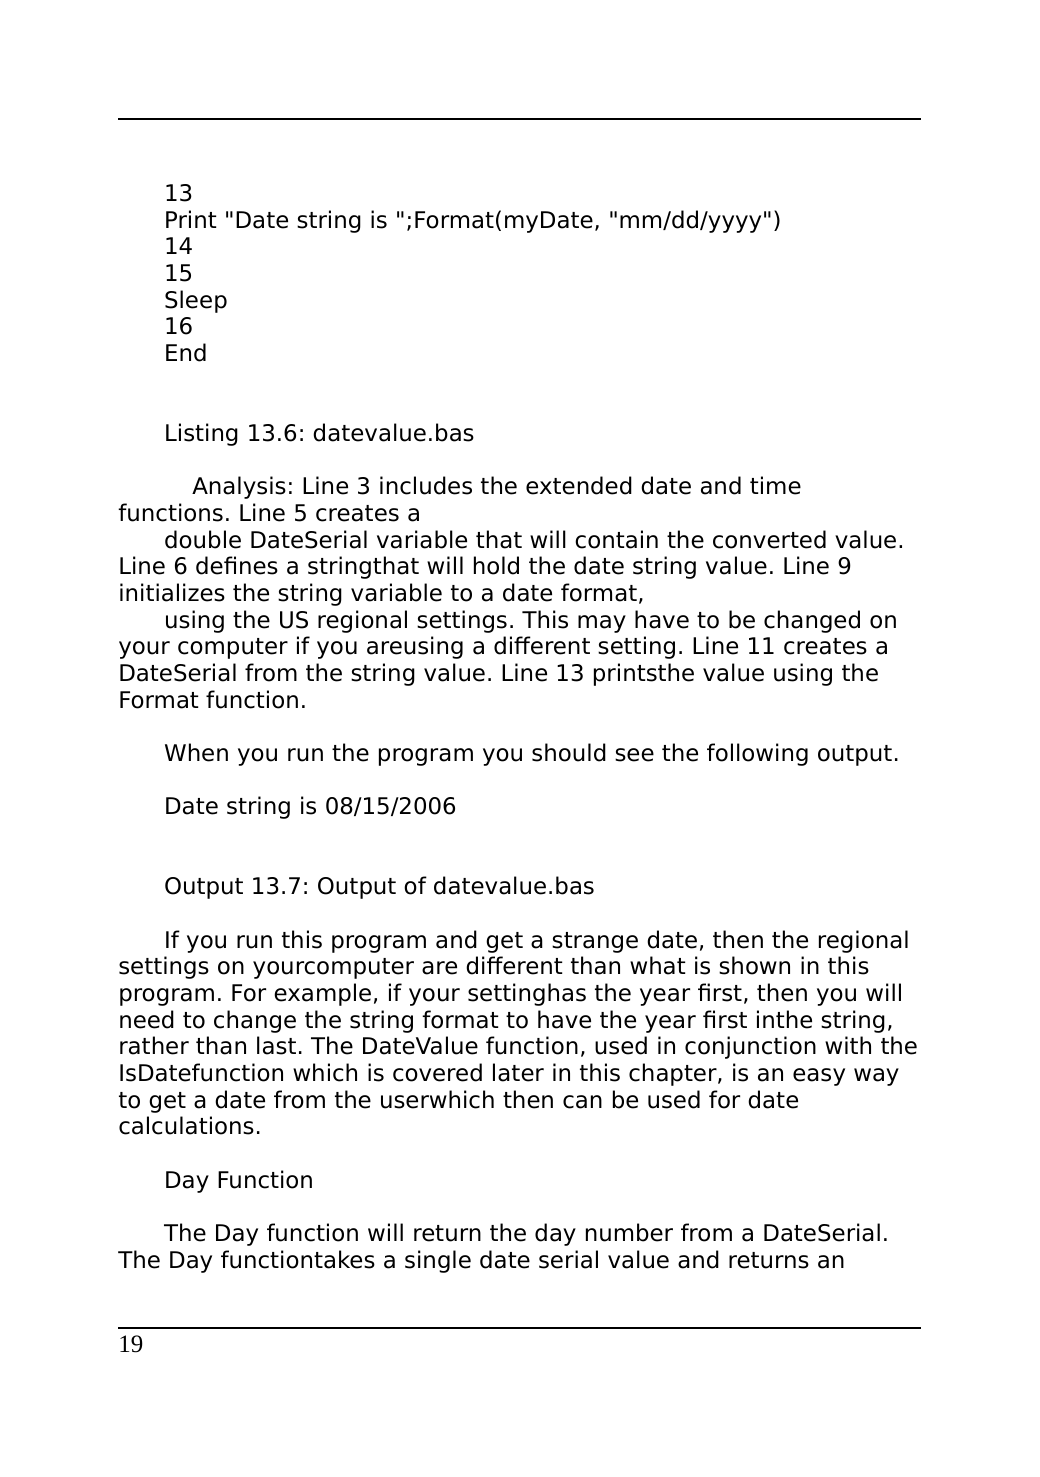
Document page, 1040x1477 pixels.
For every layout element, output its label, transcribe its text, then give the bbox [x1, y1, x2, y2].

text Date string is 08/15/2006 [118, 793, 921, 820]
text When you run the program you should see the following output. [118, 740, 921, 767]
text Analysis: Line 3 includes the extended date and time functions. Line 5 creates a [118, 473, 921, 527]
text Output 13.7: Output of datevalue.bas [118, 873, 921, 900]
text 13 [118, 180, 921, 207]
text If you run this program and get a strange date, then the regional settings on yourcomputer are different than what is shown in this program. For example, if your settinghas the year first, then you will need to change the string format to have the year first inthe string, rather than last. The DateValue function, used in conjunction with the IsDatefunction which is covered later in this chapter, is an easy way to get a date from the userwhich then can be used for date calculations. [118, 927, 921, 1140]
text The Day function will return the day number from a DateSerial. The Day functiontakes a single date serial value and returns an [118, 1220, 921, 1273]
text Day Function [118, 1167, 921, 1193]
text Listing 13.6: datevalue.bas [118, 420, 921, 447]
text Print "Date string is ";Format(myDate, "mm/dd/yyyy") [118, 207, 921, 233]
text 15 [118, 260, 921, 287]
text Sleep [118, 287, 921, 313]
text End [118, 340, 921, 367]
text using the US regional settings. This may have to be changed on your computer if you areusing a different setting. Line 11 creates a DateSerial from the string value. Line 13 printsthe value using the Format function. [118, 607, 921, 713]
text 16 [118, 313, 921, 340]
text double DateSerial variable that will contain the converted value. Line 6 defines a stringthat will hold the date string value. Line 9 initializes the string variable to a date format, [118, 527, 921, 607]
text 14 [118, 233, 921, 260]
